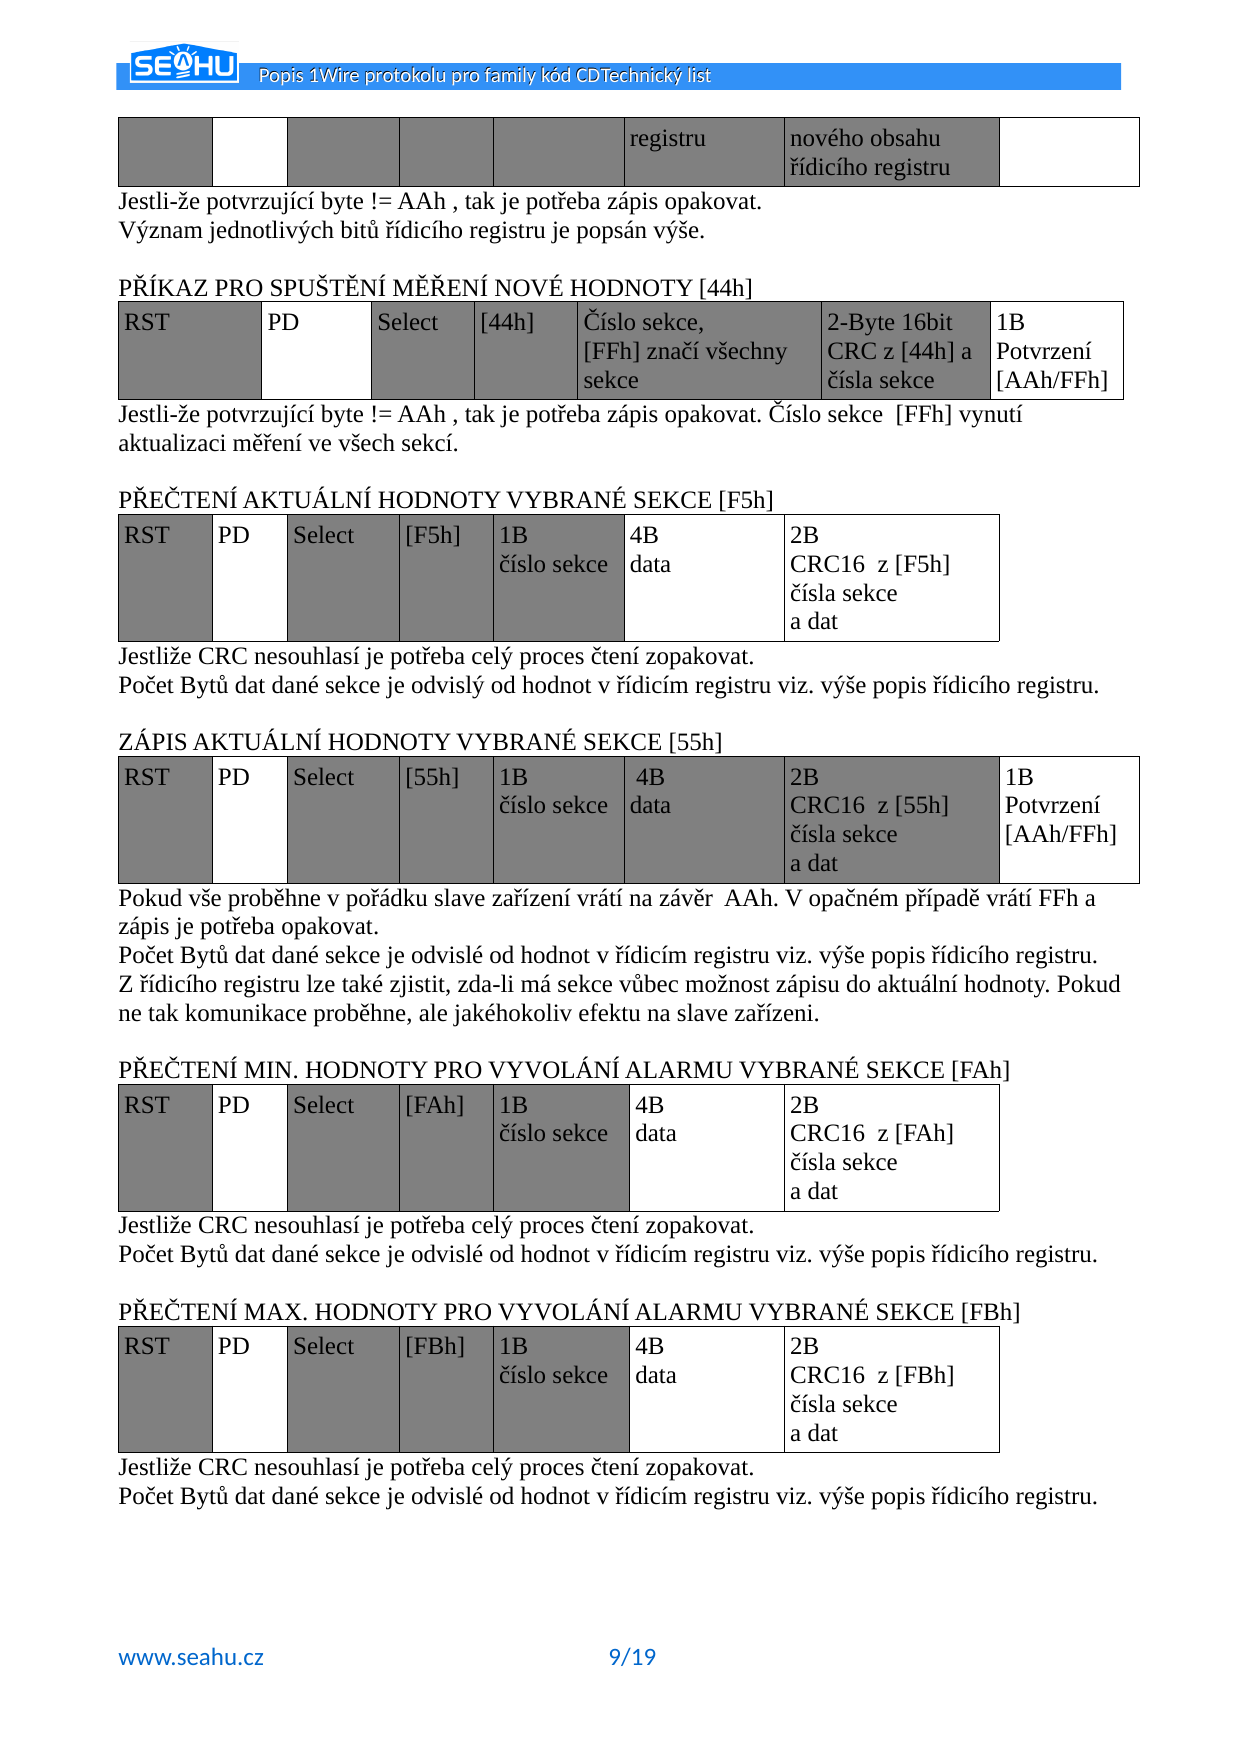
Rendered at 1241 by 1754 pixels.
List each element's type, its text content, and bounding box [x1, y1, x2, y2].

table_header PD [213, 757, 287, 883]
table_header [FBh] [400, 1327, 493, 1452]
text Pokud vše proběhne v pořádku slave zařízení vrátí na závěr AAh. V opačném případě vrátí FFh a zápis je potřeba opakovat. [118, 884, 1122, 940]
table_header 2B CRC16 z [F5h] čísla sekce a dat [785, 515, 999, 641]
table_header 1B číslo sekce [494, 757, 624, 883]
table_header nového obsahu řídicího registru [785, 118, 999, 186]
text PŘEČTENÍ MIN. HODNOTY PRO VYVOLÁNÍ ALARMU VYBRANÉ SEKCE [FAh] [118, 1055, 1122, 1084]
text PŘEČTENÍ AKTUÁLNÍ HODNOTY VYBRANÉ SEKCE [F5h] [118, 486, 1122, 514]
text Jestli-že potvrzující byte != AAh , tak je potřeba zápis opakovat. [118, 187, 1122, 215]
table_header 1B číslo sekce [494, 1085, 629, 1211]
table_header 2B CRC16 z [FAh] čísla sekce a dat [785, 1085, 999, 1211]
table_header 2B CRC16 z [FBh] čísla sekce a dat [785, 1327, 999, 1452]
table_header RST [119, 1085, 212, 1211]
table_header [400, 118, 493, 186]
table_header [55h] [400, 757, 493, 883]
table_header 1B číslo sekce [494, 515, 624, 641]
table_header PD [213, 1327, 287, 1452]
table_header [119, 118, 212, 186]
table_header RST [119, 515, 212, 641]
table_header 4B data [630, 1085, 784, 1211]
picture [129, 41, 239, 83]
text Počet Bytů dat dané sekce je odvislý od hodnot v řídicím registru viz. výše popis řídicího registru. [118, 670, 1122, 698]
table_header 4B data [625, 515, 784, 641]
table_header PD [213, 1085, 287, 1211]
table_header Select [288, 515, 399, 641]
text Počet Bytů dat dané sekce je odvislé od hodnot v řídicím registru viz. výše popis řídicího registru. [118, 940, 1122, 969]
table_header Select [288, 757, 399, 883]
table_header [44h] [475, 302, 577, 399]
table_header [1000, 118, 1139, 186]
table_header RST [119, 302, 261, 399]
text Jestli-že potvrzující byte != AAh , tak je potřeba zápis opakovat. Číslo sekce [FFh] vynutí aktualizaci měření ve všech sekcí. [118, 400, 1122, 457]
table_header 1B Potvrzení [AAh/FFh] [1000, 757, 1139, 883]
table_header Číslo sekce, [FFh] značí všechny sekce [578, 302, 821, 399]
table_header [288, 118, 399, 186]
table_header 2B CRC16 z [55h] čísla sekce a dat [785, 757, 999, 883]
text Jestliže CRC nesouhlasí je potřeba celý proces čtení zopakovat. [118, 641, 1122, 670]
text Význam jednotlivých bitů řídicího registru je popsán výše. [118, 215, 1122, 244]
table_header 4B data [630, 1327, 784, 1452]
table_header RST [119, 1327, 212, 1452]
table_header PD [262, 302, 371, 399]
table_header PD [213, 515, 287, 641]
table_header Select [288, 1085, 399, 1211]
text ZÁPIS AKTUÁLNÍ HODNOTY VYBRANÉ SEKCE [55h] [118, 727, 1122, 756]
table_header Select [372, 302, 474, 399]
table_header [494, 118, 624, 186]
text Počet Bytů dat dané sekce je odvislé od hodnot v řídicím registru viz. výše popis řídicího registru. [118, 1239, 1122, 1268]
text PŘÍKAZ PRO SPUŠTĚNÍ MĚŘENÍ NOVÉ HODNOTY [44h] [118, 273, 1122, 301]
table_header Select [288, 1327, 399, 1452]
table_header registru [625, 118, 784, 186]
table_header 1B Potvrzení [AAh/FFh] [991, 302, 1123, 399]
text Jestliže CRC nesouhlasí je potřeba celý proces čtení zopakovat. [118, 1211, 1122, 1239]
table_header [FAh] [400, 1085, 493, 1211]
text Z řídicího registru lze také zjistit, zda-li má sekce vůbec možnost zápisu do aktuální hodnoty. Pokud ne tak komunikace proběhne, ale jakéhokoliv efektu na slave zařízeni. [118, 969, 1122, 1026]
text PŘEČTENÍ MAX. HODNOTY PRO VYVOLÁNÍ ALARMU VYBRANÉ SEKCE [FBh] [118, 1297, 1122, 1326]
table_header 2-Byte 16bit CRC z [44h] a čísla sekce [822, 302, 990, 399]
table_header RST [119, 757, 212, 883]
text Počet Bytů dat dané sekce je odvislé od hodnot v řídicím registru viz. výše popis řídicího registru. [118, 1481, 1122, 1510]
table_header 4B data [625, 757, 784, 883]
table_header 1B číslo sekce [494, 1327, 629, 1452]
table_header [F5h] [400, 515, 493, 641]
table_header [213, 118, 287, 186]
text Jestliže CRC nesouhlasí je potřeba celý proces čtení zopakovat. [118, 1452, 1122, 1481]
